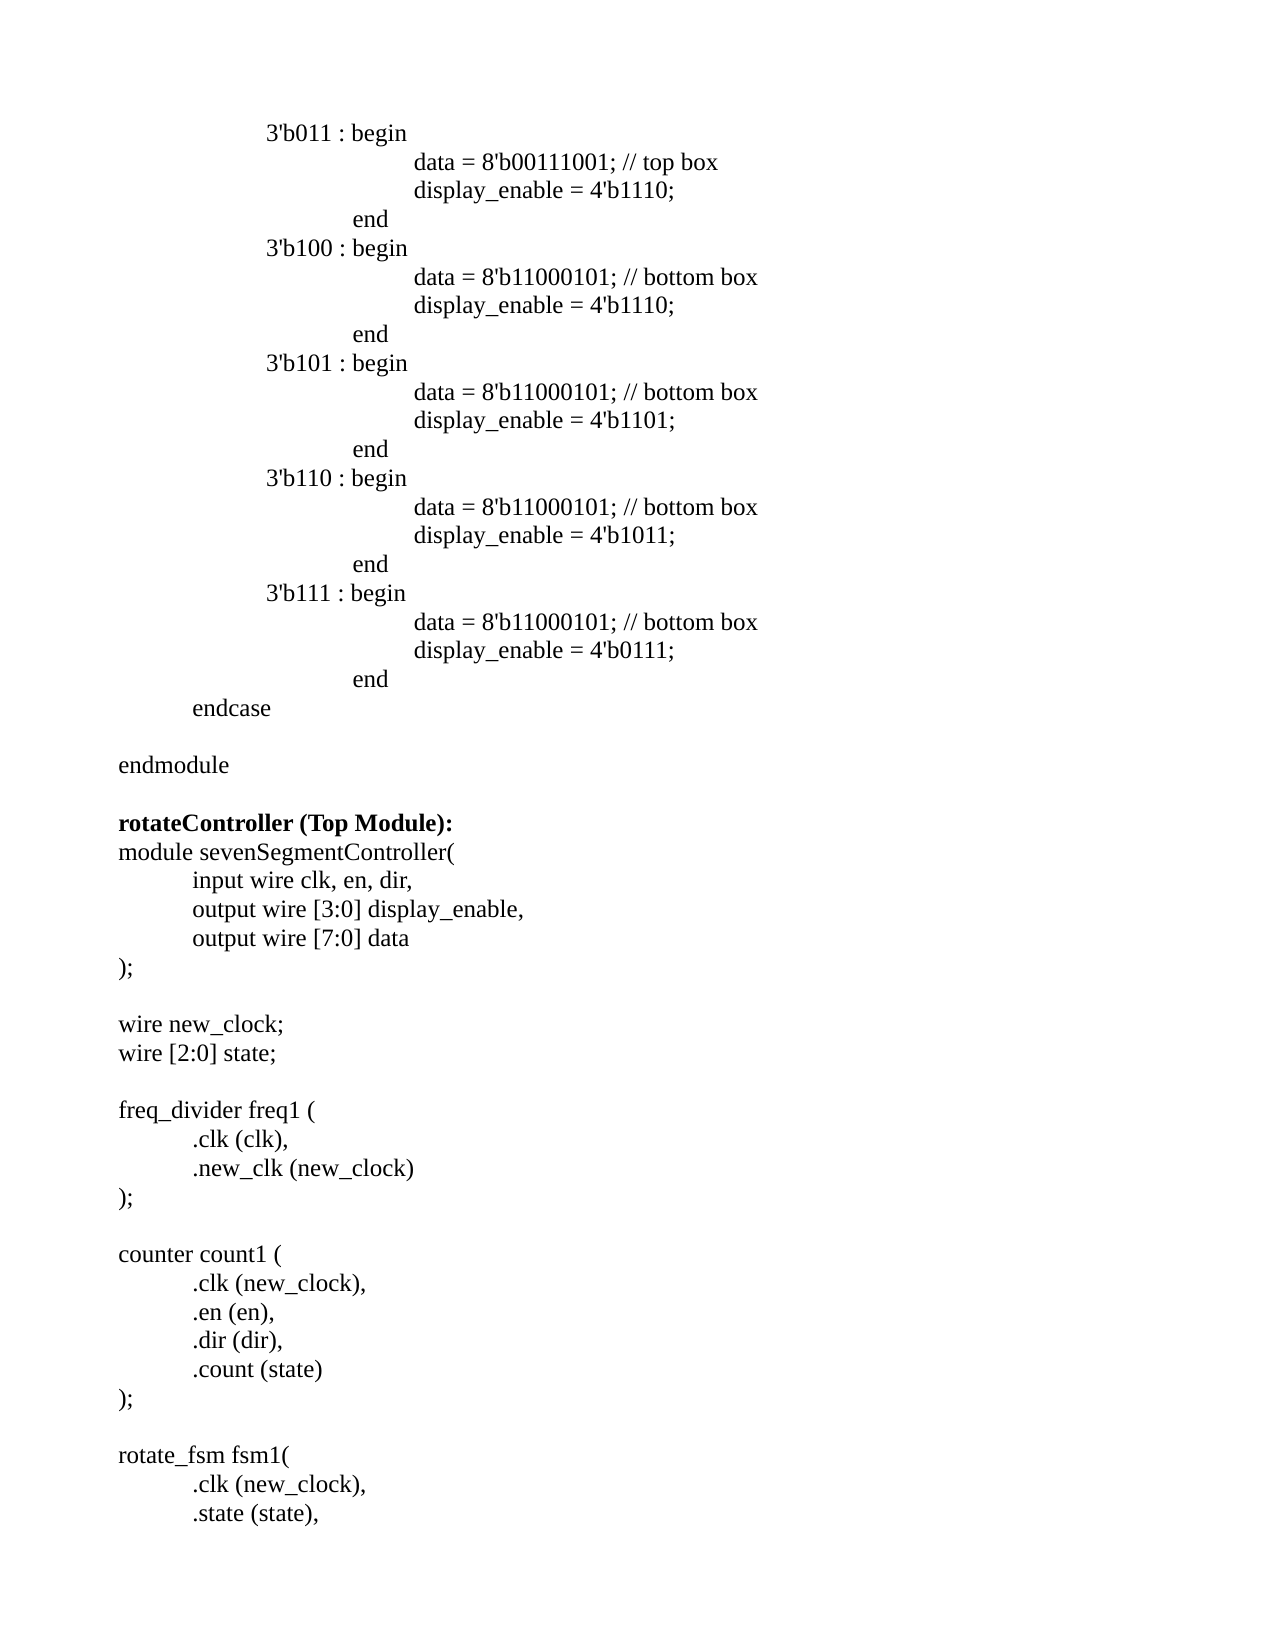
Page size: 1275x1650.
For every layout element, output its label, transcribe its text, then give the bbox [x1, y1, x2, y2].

text endmodule [118, 751, 1157, 779]
text .en (en), [118, 1297, 1157, 1326]
text .state (state), [118, 1498, 1157, 1527]
text .clk (new_clock), [118, 1268, 1157, 1297]
text end [118, 319, 1157, 348]
text data = 8'b11000101; // bottom box [118, 377, 1157, 406]
text 3'b101 : begin [118, 348, 1157, 377]
text input wire clk, en, dir, [118, 866, 1157, 894]
text ); [118, 1182, 1157, 1211]
text module sevenSegmentController( [118, 837, 1157, 866]
text .count (state) [118, 1354, 1157, 1383]
text .clk (clk), [118, 1124, 1157, 1153]
text data = 8'b11000101; // bottom box [118, 607, 1157, 636]
text end [118, 204, 1157, 233]
text endcase [118, 693, 1157, 722]
text 3'b111 : begin [118, 578, 1157, 607]
text wire [2:0] state; [118, 1038, 1157, 1067]
text ); [118, 1383, 1157, 1412]
text ); [118, 952, 1157, 981]
text end [118, 434, 1157, 463]
text data = 8'b11000101; // bottom box [118, 492, 1157, 521]
text display_enable = 4'b1110; [118, 176, 1157, 204]
text 3'b110 : begin [118, 463, 1157, 492]
text data = 8'b00111001; // top box [118, 147, 1157, 176]
text display_enable = 4'b0111; [118, 636, 1157, 664]
text end [118, 549, 1157, 578]
text end [118, 664, 1157, 693]
text rotate_fsm fsm1( [118, 1441, 1157, 1469]
text wire new_clock; [118, 1009, 1157, 1038]
text output wire [3:0] display_enable, [118, 894, 1157, 923]
text data = 8'b11000101; // bottom box [118, 262, 1157, 291]
text .dir (dir), [118, 1326, 1157, 1354]
text freq_divider freq1 ( [118, 1096, 1157, 1124]
text 3'b011 : begin [118, 118, 1157, 147]
text .new_clk (new_clock) [118, 1153, 1157, 1182]
text counter count1 ( [118, 1239, 1157, 1268]
text display_enable = 4'b1110; [118, 291, 1157, 319]
text output wire [7:0] data [118, 923, 1157, 952]
text display_enable = 4'b1011; [118, 521, 1157, 549]
text display_enable = 4'b1101; [118, 406, 1157, 434]
text .clk (new_clock), [118, 1469, 1157, 1498]
text 3'b100 : begin [118, 233, 1157, 262]
text rotateController (Top Module): [118, 808, 1157, 837]
